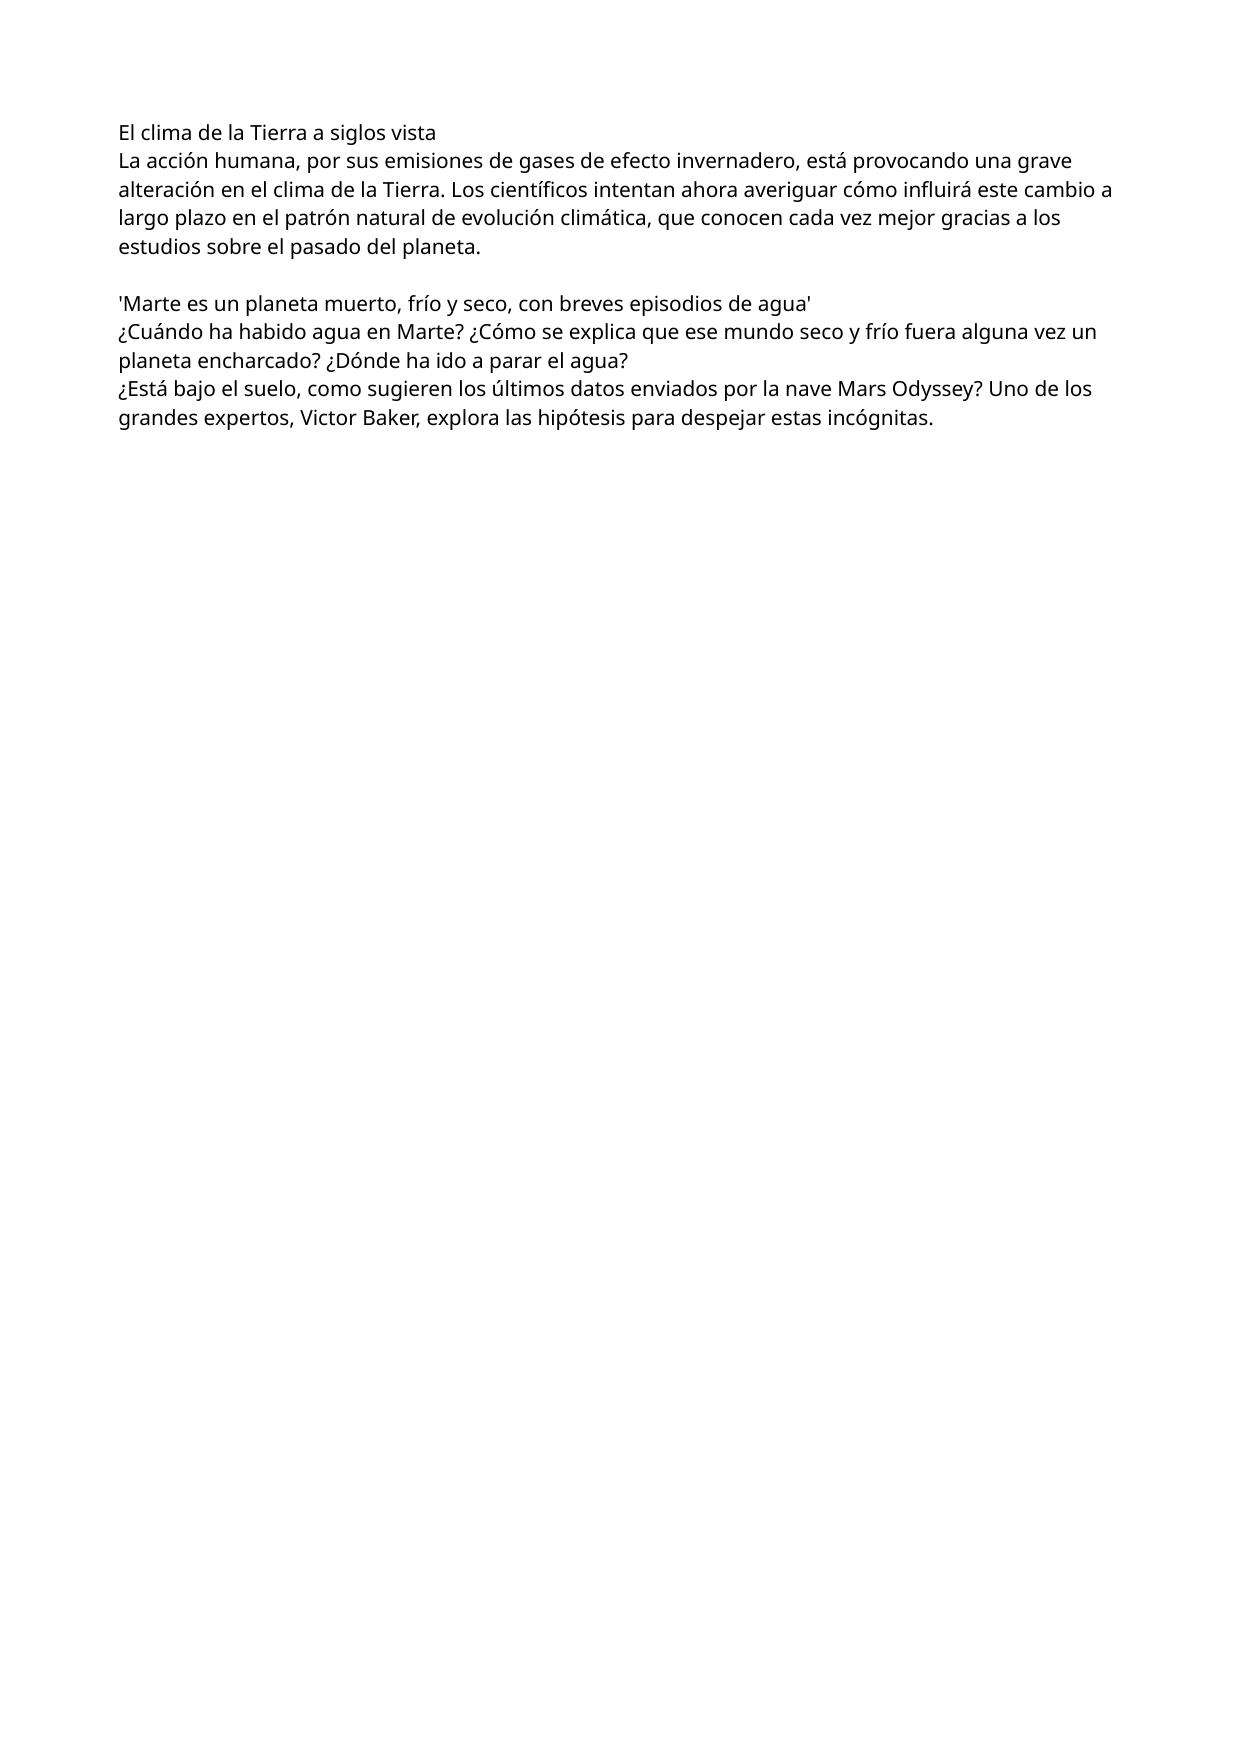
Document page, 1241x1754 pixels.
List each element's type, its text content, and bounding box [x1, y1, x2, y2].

text estudios sobre el pasado del planeta. [118, 232, 1122, 260]
text La acción humana, por sus emisiones de gases de efecto invernadero, está provocando una grave alteración en el clima de la Tierra. Los científicos intentan ahora averiguar cómo influirá este cambio a largo plazo en el patrón natural de evolución climática, que conocen cada vez mejor gracias a los [118, 147, 1122, 232]
text ¿Cuándo ha habido agua en Marte? ¿Cómo se explica que ese mundo seco y frío fuera alguna vez un planeta encharcado? ¿Dónde ha ido a parar el agua? [118, 317, 1122, 374]
text El clima de la Tierra a siglos vista [118, 118, 1122, 147]
text 'Marte es un planeta muerto, frío y seco, con breves episodios de agua' [118, 289, 1122, 317]
text ¿Está bajo el suelo, como sugieren los últimos datos enviados por la nave Mars Odyssey? Uno de los grandes expertos, Victor Baker, explora las hipótesis para despejar estas incógnitas. [118, 374, 1122, 431]
